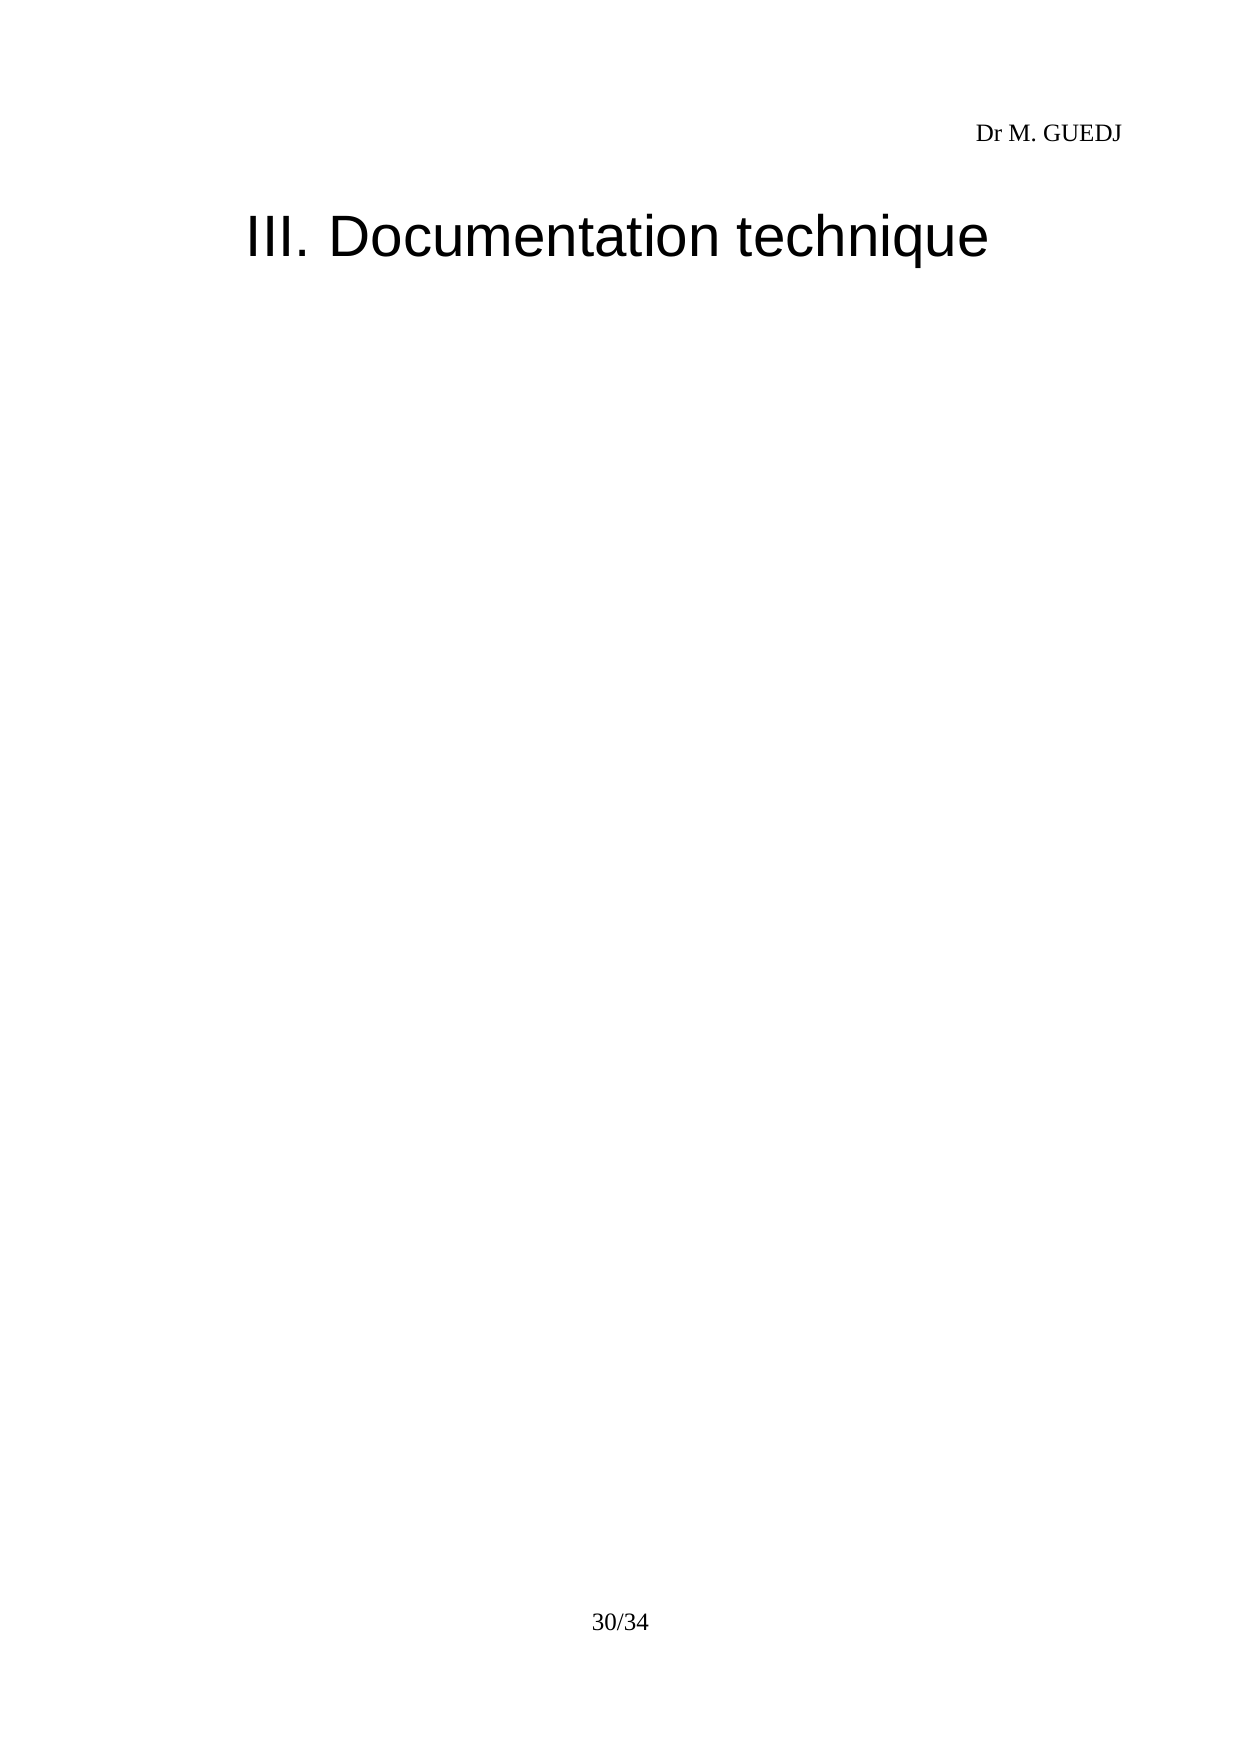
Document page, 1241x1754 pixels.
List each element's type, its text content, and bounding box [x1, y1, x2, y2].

subtitle Documentation technique [178, 201, 1122, 268]
